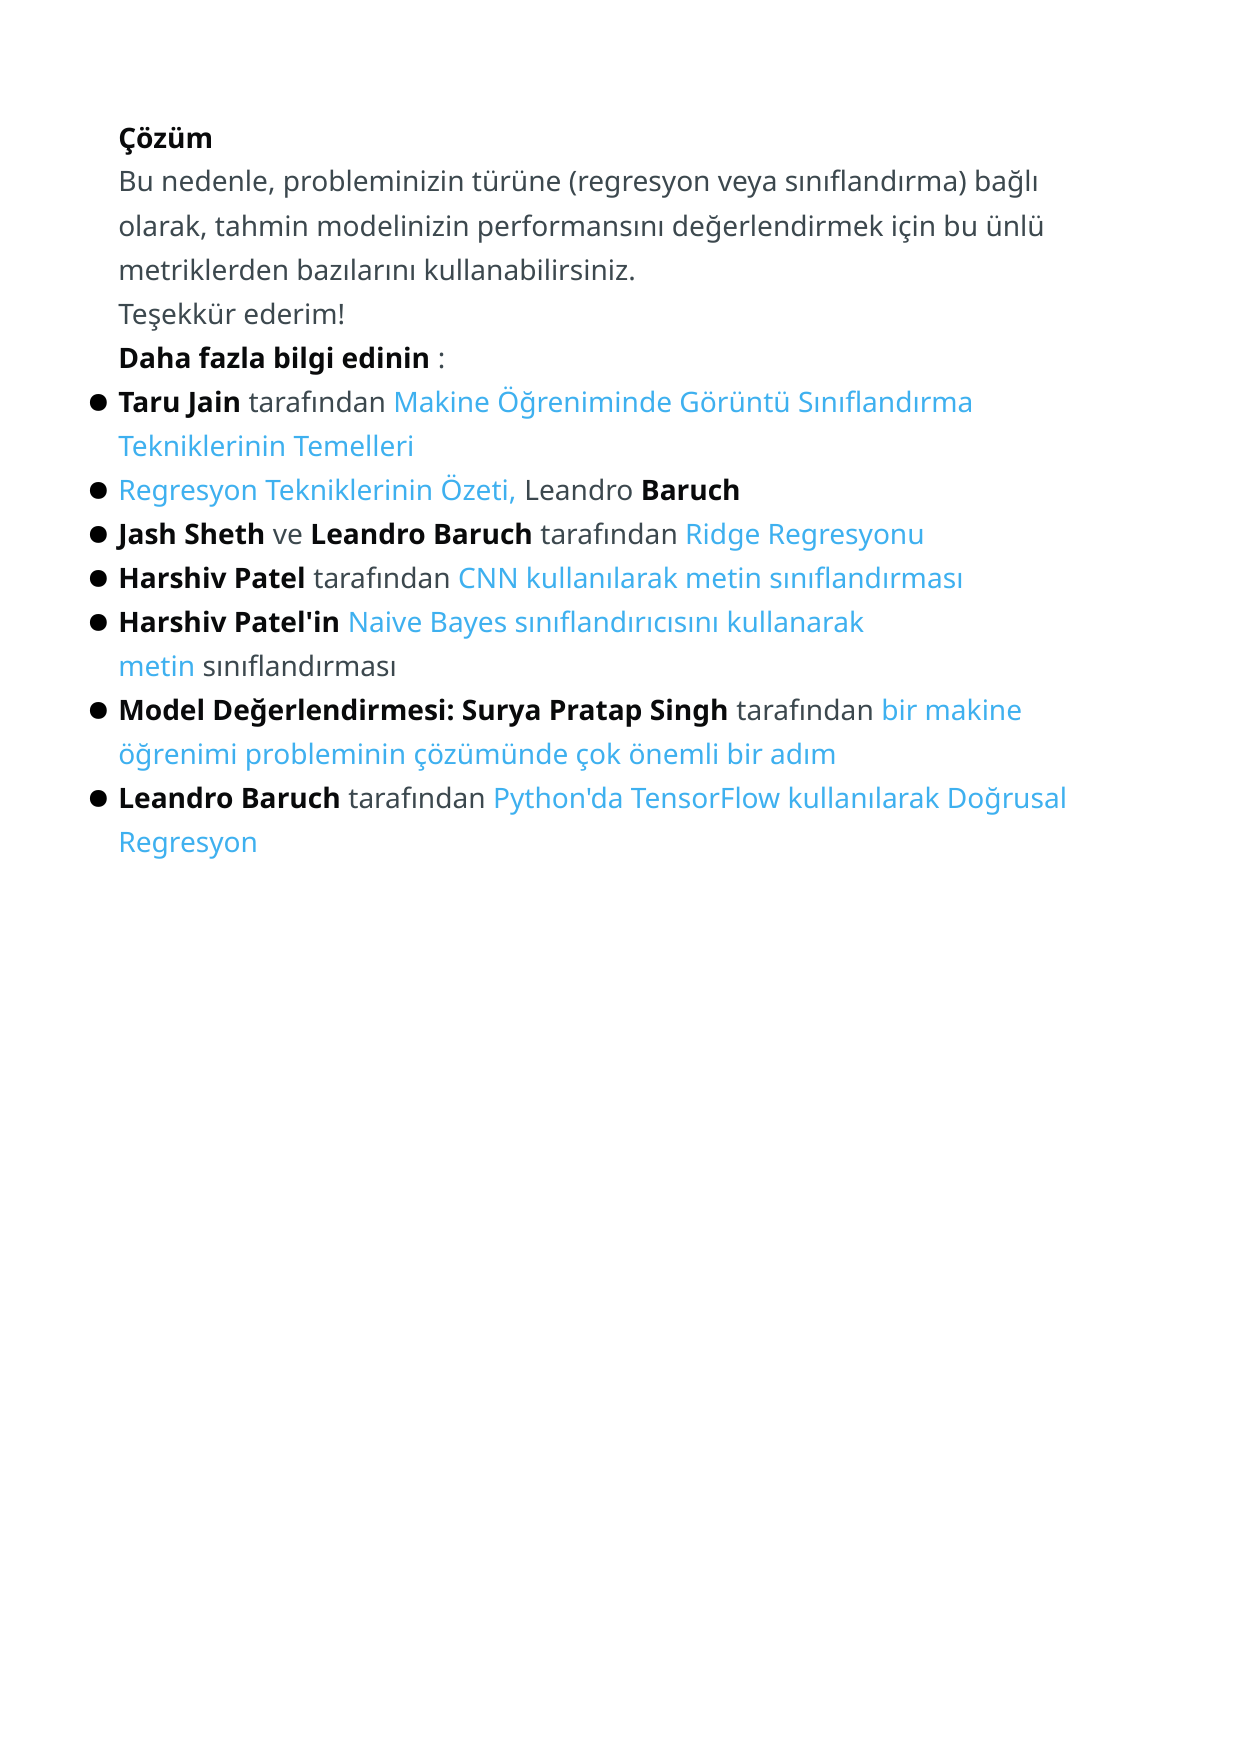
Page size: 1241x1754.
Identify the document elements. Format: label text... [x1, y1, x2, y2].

text Teşekkür ederim! [118, 294, 1122, 332]
text Daha fazla bilgi edinin : [118, 338, 1122, 376]
list Jash Sheth ve Leandro Baruch tarafından Ridge Regresyonu [118, 514, 1122, 553]
list Taru Jain tarafından Makine Öğreniminde Görüntü Sınıflandırma Tekniklerinin Temelleri [118, 382, 1122, 464]
subtitle Çözüm [118, 118, 1122, 156]
list Harshiv Patel tarafından CNN kullanılarak metin sınıflandırması [118, 558, 1122, 597]
list Harshiv Patel'in Naive Bayes sınıflandırıcısını kullanarak metin sınıflandırması [118, 602, 1122, 685]
list Leandro Baruch tarafından Python'da TensorFlow kullanılarak Doğrusal Regresyon [118, 779, 1122, 861]
list Regresyon Tekniklerinin Özeti, Leandro Baruch [118, 470, 1122, 508]
list Model Değerlendirmesi: Surya Pratap Singh tarafından bir makine öğrenimi probleminin çözümünde çok önemli bir adım [118, 691, 1122, 773]
text Bu nedenle, probleminizin türüne (regresyon veya sınıflandırma) bağlı olarak, tahmin modelinizin performansını değerlendirmek için bu ünlü metriklerden bazılarını kullanabilirsiniz. [118, 162, 1122, 288]
